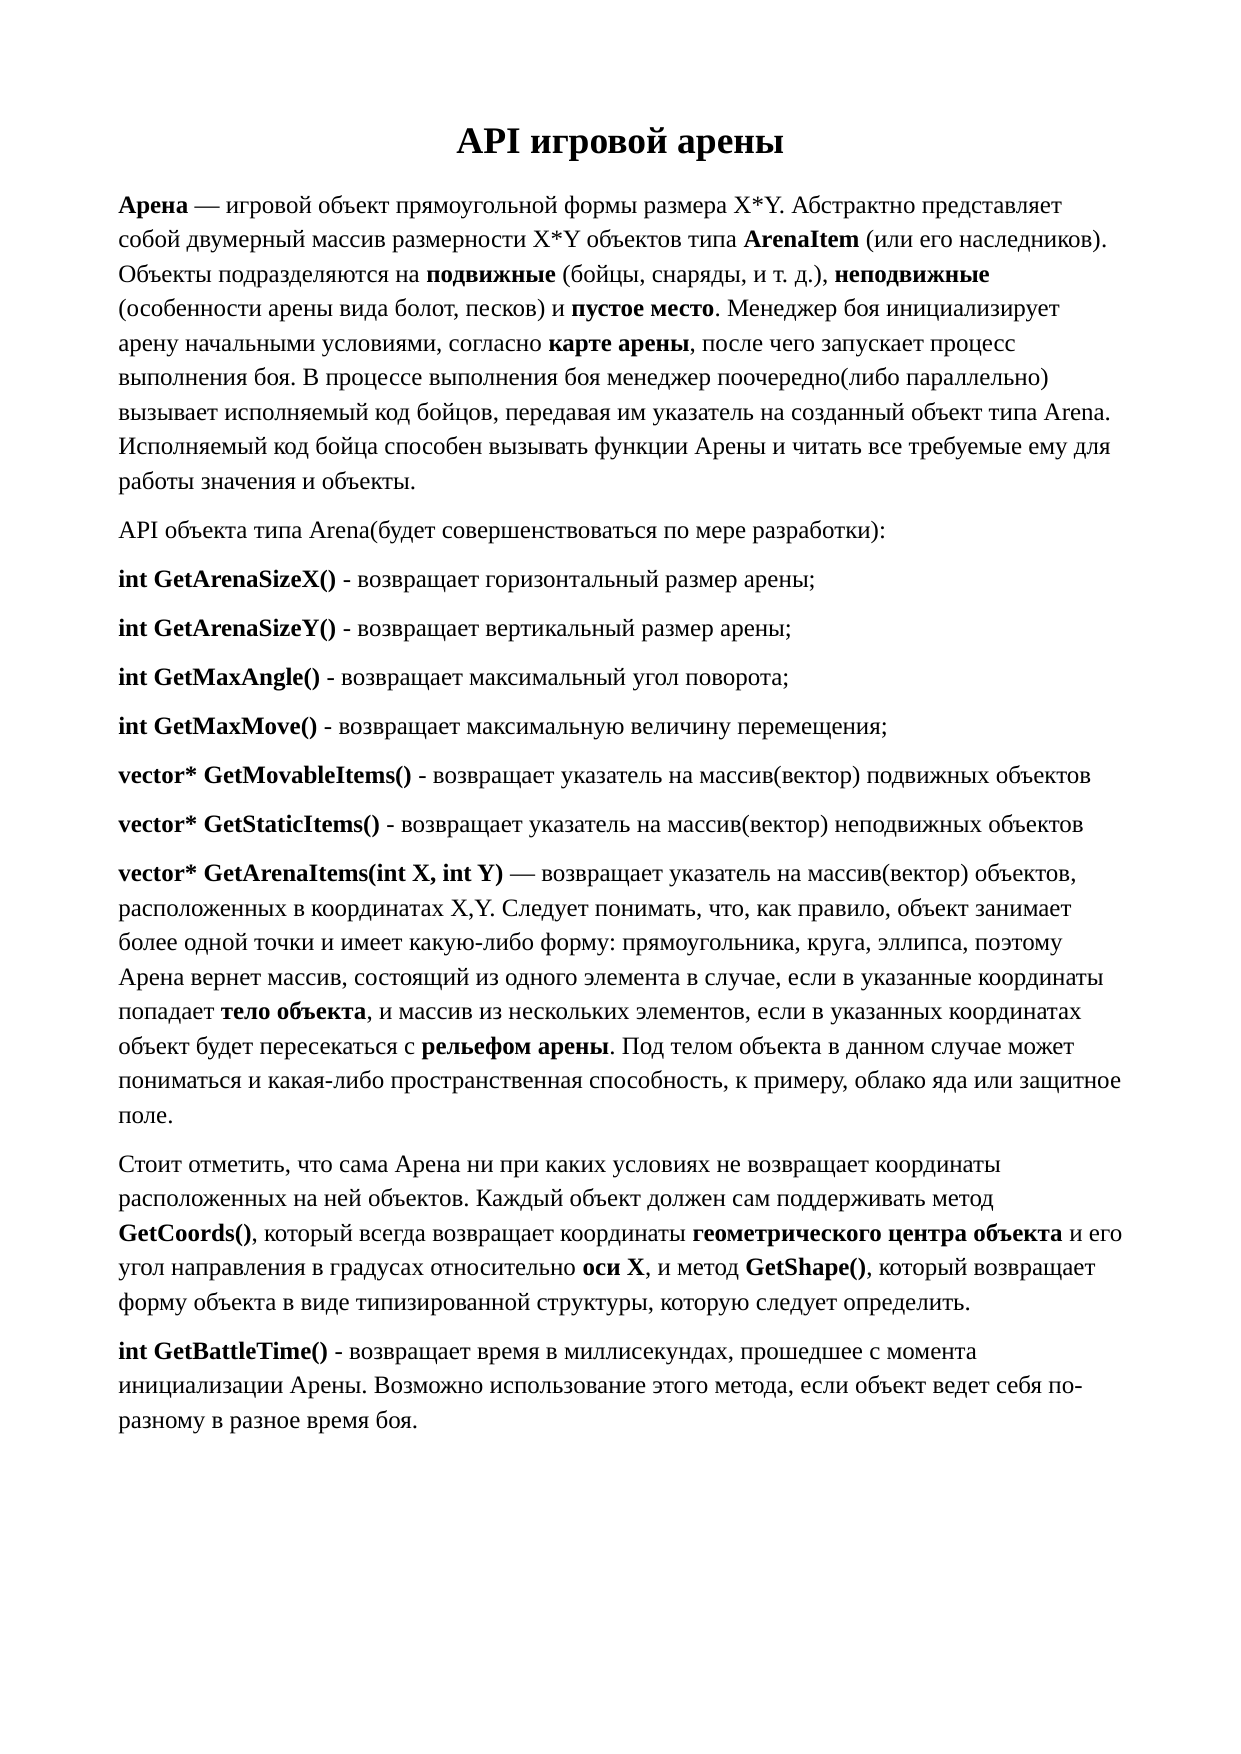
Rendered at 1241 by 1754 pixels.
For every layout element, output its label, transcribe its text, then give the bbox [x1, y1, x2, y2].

text API игровой арены [118, 118, 1122, 161]
text Стоит отметить, что сама Арена ни при каких условиях не возвращает координаты расположенных на ней объектов. Каждый объект должен сам поддерживать метод GetCoords(), который всегда возвращает координаты геометрического центра объекта и его угол направления в градусах относительно оси Х, и метод GetShape(), который возвращает форму объекта в виде типизированной структуры, которую следует определить. [118, 1149, 1122, 1315]
text API объекта типа Arena(будет совершенствоваться по мере разработки): [118, 515, 1122, 544]
text int GetMaxAngle() - возвращает максимальный угол поворота; [118, 662, 1122, 691]
text vector* GetMovableItems() - возвращает указатель на массив(вектор) подвижных объектов [118, 760, 1122, 789]
text int GetBattleTime() - возвращает время в миллисекундах, прошедшее с момента инициализации Арены. Возможно использование этого метода, если объект ведет себя по-разному в разное время боя. [118, 1336, 1122, 1433]
text int GetArenaSizeX() - возвращает горизонтальный размер арены; [118, 564, 1122, 593]
text Арена — игровой объект прямоугольной формы размера X*Y. Абстрактно представляет собой двумерный массив размерности X*Y объектов типа ArenaItem (или его наследников). Объекты подразделяются на подвижные (бойцы, снаряды, и т. д.), неподвижные (особенности арены вида болот, песков) и пустое место. Менеджер боя инициализирует арену начальными условиями, согласно карте арены, после чего запускает процесс выполнения боя. В процессе выполнения боя менеджер поочередно(либо параллельно) вызывает исполняемый код бойцов, передавая им указатель на созданный объект типа Arena. Исполняемый код бойца способен вызывать функции Арены и читать все требуемые ему для работы значения и объекты. [118, 190, 1122, 494]
text int GetArenaSizeY() - возвращает вертикальный размер арены; [118, 613, 1122, 642]
text int GetMaxMove() - возвращает максимальную величину перемещения; [118, 711, 1122, 740]
text vector* GetArenaItems(int X, int Y) — возвращает указатель на массив(вектор) объектов, расположенных в координатах X,Y. Следует понимать, что, как правило, объект занимает более одной точки и имеет какую-либо форму: прямоугольника, круга, эллипса, поэтому Арена вернет массив, состоящий из одного элемента в случае, если в указанные координаты попадает тело объекта, и массив из нескольких элементов, если в указанных координатах объект будет пересекаться с рельефом арены. Под телом объекта в данном случае может пониматься и какая-либо пространственная способность, к примеру, облако яда или защитное поле. [118, 858, 1122, 1128]
text vector* GetStatiсItems() - возвращает указатель на массив(вектор) неподвижных объектов [118, 809, 1122, 838]
